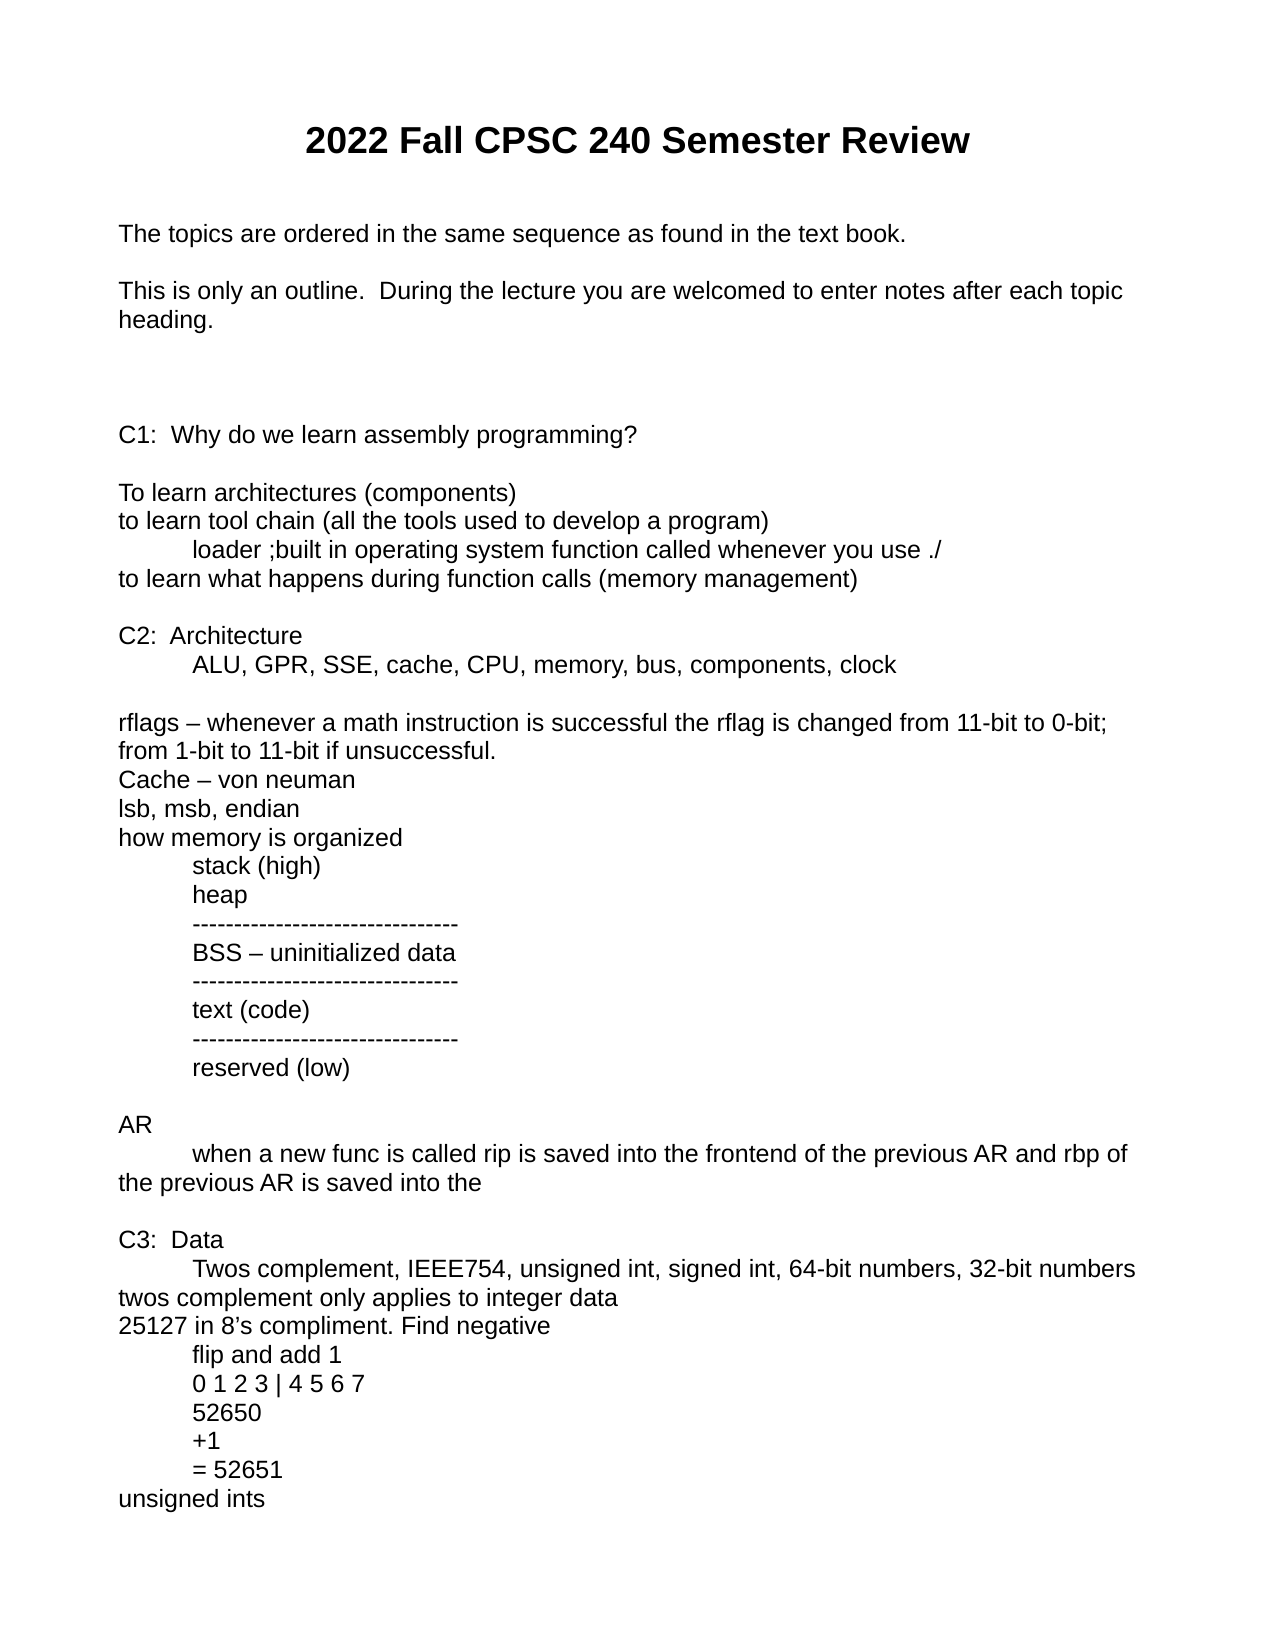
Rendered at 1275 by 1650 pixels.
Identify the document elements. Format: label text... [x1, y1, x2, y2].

text = 52651 [118, 1455, 1157, 1484]
text The topics are ordered in the same sequence as found in the text book. [118, 219, 1157, 247]
text rflags – whenever a math instruction is successful the rflag is changed from 11-bit to 0-bit; from 1-bit to 11-bit if unsuccessful. [118, 707, 1157, 765]
text lsb, msb, endian [118, 794, 1157, 822]
text 2022 Fall CPSC 240 Semester Review [118, 118, 1157, 161]
text C1: Why do we learn assembly programming? [118, 420, 1157, 449]
text heap [118, 880, 1157, 909]
text to learn tool chain (all the tools used to develop a program) [118, 506, 1157, 535]
text C2: Architecture [118, 621, 1157, 650]
text This is only an outline. During the lecture you are welcomed to enter notes after each topic heading. [118, 276, 1157, 334]
text Twos complement, IEEE754, unsigned int, signed int, 64-bit numbers, 32-bit numbers [118, 1254, 1157, 1282]
text +1 [118, 1426, 1157, 1455]
text to learn what happens during function calls (memory management) [118, 564, 1157, 592]
text ALU, GPR, SSE, cache, CPU, memory, bus, components, clock [118, 650, 1157, 679]
text 25127 in 8’s compliment. Find negative [118, 1311, 1157, 1340]
text AR [118, 1110, 1157, 1139]
text how memory is organized [118, 822, 1157, 851]
text 0 1 2 3 | 4 5 6 7 [118, 1369, 1157, 1397]
text To learn architectures (components) [118, 477, 1157, 506]
text unsigned ints [118, 1484, 1157, 1512]
text 52650 [118, 1397, 1157, 1426]
text Cache – von neuman [118, 765, 1157, 794]
text reserved (low) [118, 1052, 1157, 1081]
text -------------------------------- [118, 909, 1157, 937]
text BSS – uninitialized data [118, 937, 1157, 966]
text when a new func is called rip is saved into the frontend of the previous AR and rbp of the previous AR is saved into the [118, 1139, 1157, 1196]
text C3: Data [118, 1225, 1157, 1254]
text text (code) [118, 995, 1157, 1024]
text -------------------------------- [118, 966, 1157, 995]
text -------------------------------- [118, 1024, 1157, 1052]
text twos complement only applies to integer data [118, 1282, 1157, 1311]
text flip and add 1 [118, 1340, 1157, 1369]
text loader ;built in operating system function called whenever you use ./ [118, 535, 1157, 564]
text stack (high) [118, 851, 1157, 880]
